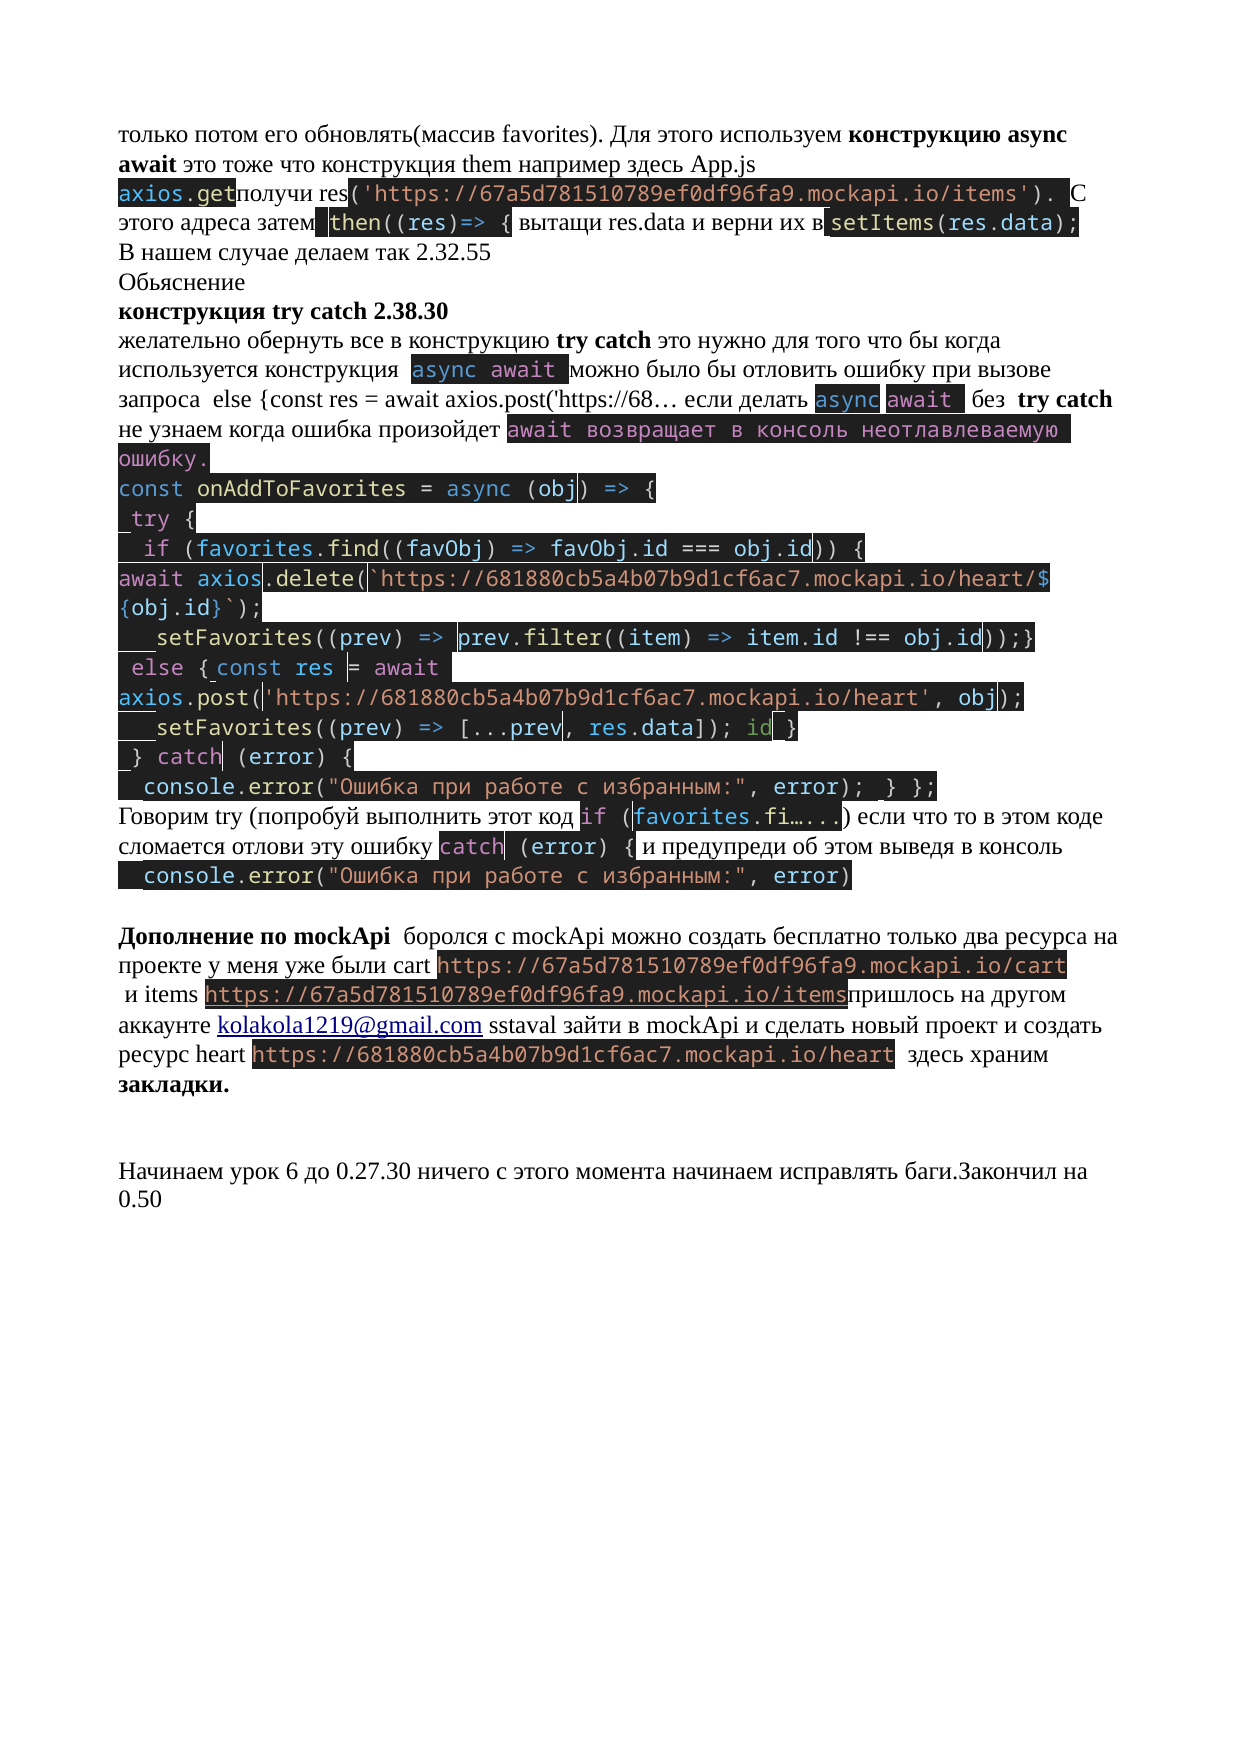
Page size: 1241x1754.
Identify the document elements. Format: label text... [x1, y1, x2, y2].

text console.error("Ошибка при работе с избранным:", error) [118, 860, 1122, 890]
text } catch (error) { [118, 741, 1122, 771]
text В нашем случае делаем так 2.32.55 [118, 237, 1122, 266]
text только потом его обновлять(массив favorites). Для этого используем конструкцию async await это тоже что конструкция them например здесь App.js [118, 118, 1122, 177]
text setFavorites((prev) => [...prev, res.data]); id } [118, 711, 1122, 741]
text setFavorites((prev) => prev.filter((item) => item.id !== obj.id));} [118, 622, 1122, 652]
text const onAddToFavorites = async (obj) => { [118, 473, 1122, 503]
text Дополнение по mockApi боролся с mockApi можно создать бесплатно только два ресурса на проекте у меня уже были cart https://67a5d781510789ef0df96fa9.mockapi.io/cart [118, 920, 1122, 979]
text else { const res = await axios.post('https://681880cb5a4b07b9d1cf6ac7.mockapi.io/heart', obj); [118, 652, 1122, 711]
text Обьяснение [118, 266, 1122, 296]
text if (favorites.find((favObj) => favObj.id === obj.id)) { [118, 533, 1122, 562]
text try { [118, 503, 1122, 533]
text axios.getполучи res('https://67a5d781510789ef0df96fa9.mockapi.io/items'). C этого адреса затем then((res)=> { вытащи res.data и верни их в setItems(res.data); [118, 177, 1122, 237]
text желательно обернуть все в конструкцию try catch это нужно для того что бы когда используется конструкция async await можно было бы отловить ошибку при вызове запроса else {const res = await axios.post('https://68… если делать async await без try catch не узнаем когда ошибка произойдет await возвращает в консоль неотлавлеваемую ошибку. [118, 325, 1122, 473]
text Начинаем урок 6 до 0.27.30 ничего с этого момента начинаем исправлять баги.Закончил на 0.50 [118, 1156, 1122, 1213]
text конструкция try catch 2.38.30 [118, 296, 1122, 325]
text Говорим try (попробуй выполнить этот код if (favorites.fi…...) если что то в этом коде сломается отлови эту ошибку catch (error) { и предупреди об этом выведя в консоль [118, 801, 1122, 860]
text await axios.delete(`https://681880cb5a4b07b9d1cf6ac7.mockapi.io/heart/${obj.id}`); [118, 562, 1122, 622]
text и items https://67a5d781510789ef0df96fa9.mockapi.io/itemsпришлось на другом аккаунте kolakola1219@gmail.com sstaval зайти в mockApi и сделать новый проект и создать ресурс heart https://681880cb5a4b07b9d1cf6ac7.mockapi.io/heart здесь храним закладки. [118, 979, 1122, 1098]
text console.error("Ошибка при работе с избранным:", error); } }; [118, 771, 1122, 801]
